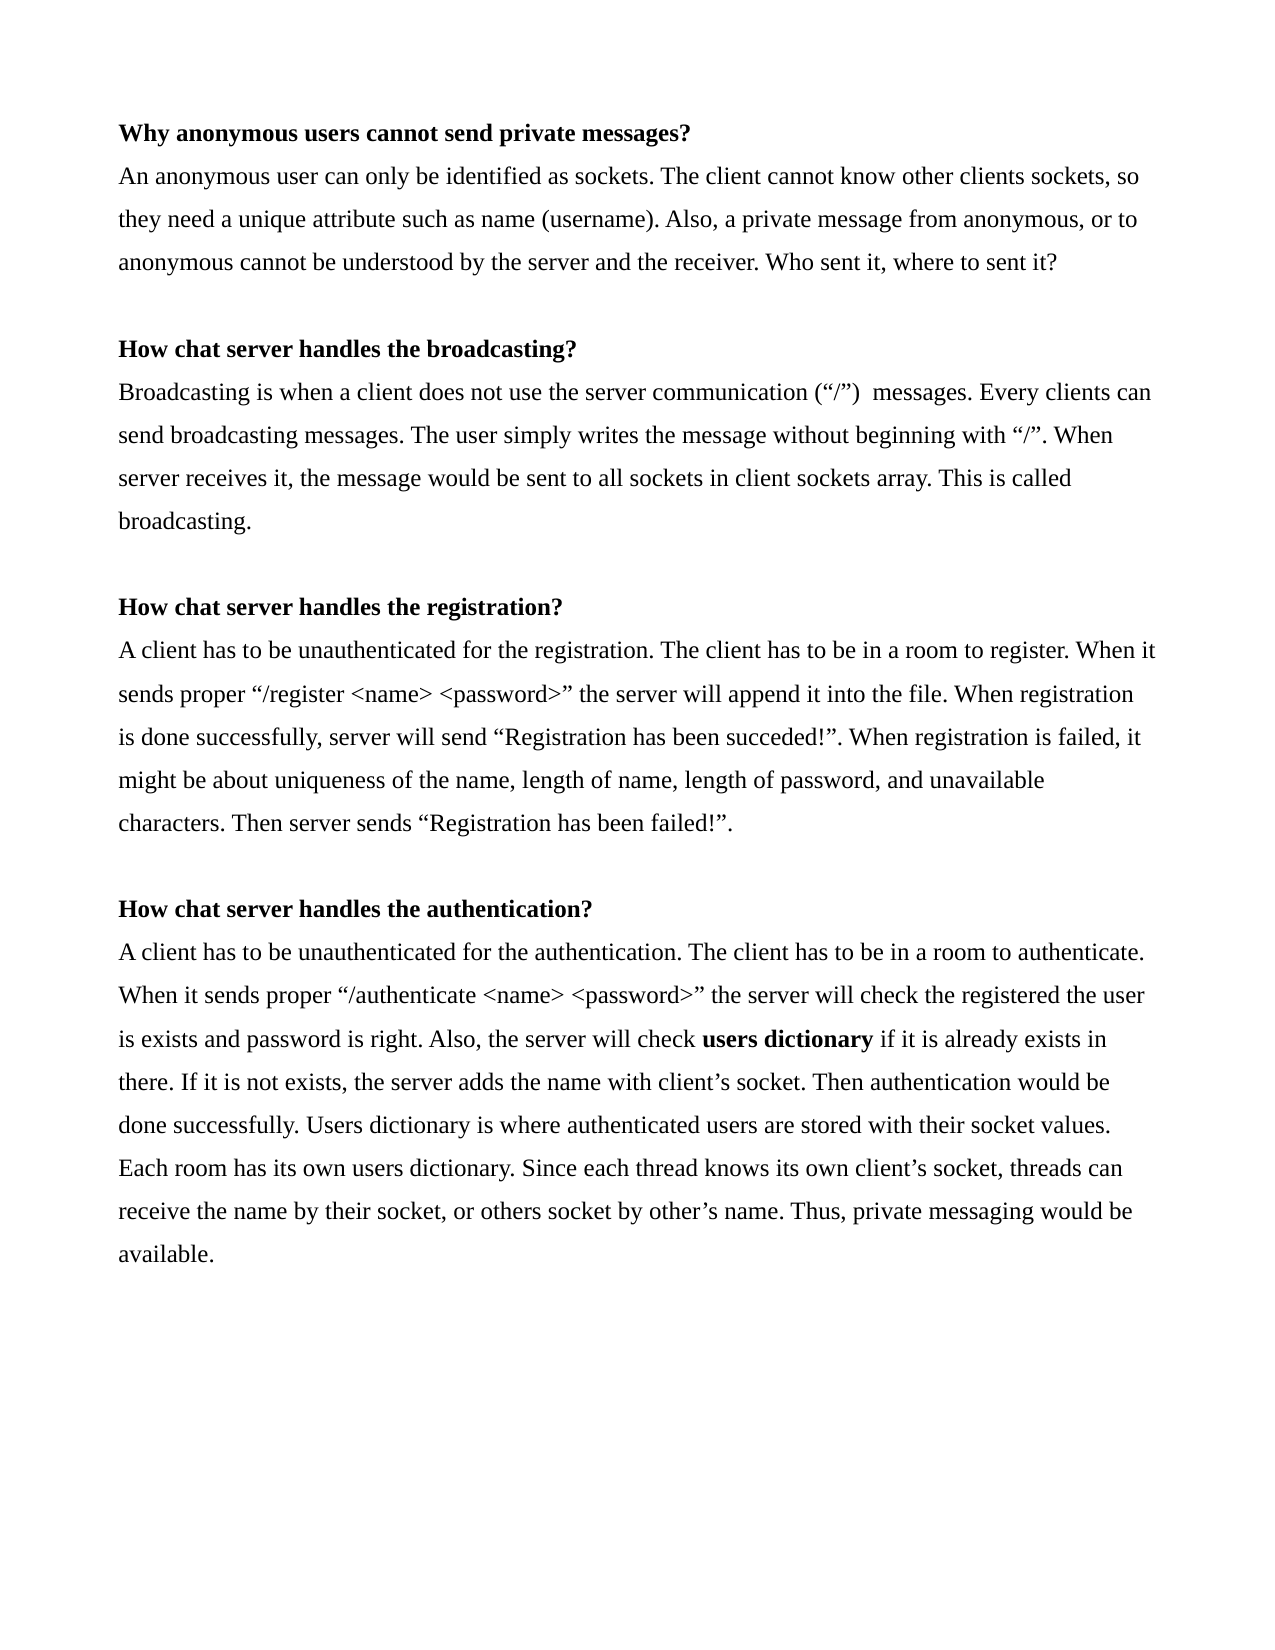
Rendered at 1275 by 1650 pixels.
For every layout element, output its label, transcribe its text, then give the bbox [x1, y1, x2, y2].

text A client has to be unauthenticated for the authentication. The client has to be in a room to authenticate. When it sends proper “/authenticate <name> <password>” the server will check the registered the user is exists and password is right. Also, the server will check users dictionary if it is already exists in there. If it is not exists, the server adds the name with client’s socket. Then authentication would be done successfully. Users dictionary is where authenticated users are stored with their socket values. Each room has its own users dictionary. Since each thread knows its own client’s socket, threads can receive the name by their socket, or others socket by other’s name. Thus, private messaging would be available. [118, 937, 1157, 1268]
text How chat server handles the authentication? [118, 894, 1157, 923]
text How chat server handles the registration? [118, 592, 1157, 621]
text Why anonymous users cannot send private messages? [118, 118, 1157, 147]
text Broadcasting is when a client does not use the server communication (“/”) messages. Every clients can send broadcasting messages. The user simply writes the message without beginning with “/”. When server receives it, the message would be sent to all sockets in client sockets array. This is called broadcasting. [118, 377, 1157, 535]
text An anonymous user can only be identified as sockets. The client cannot know other clients sockets, so they need a unique attribute such as name (username). Also, a private message from anonymous, or to anonymous cannot be understood by the server and the receiver. Who sent it, where to sent it? [118, 161, 1157, 276]
text A client has to be unauthenticated for the registration. The client has to be in a room to register. When it sends proper “/register <name> <password>” the server will append it into the file. When registration is done successfully, server will send “Registration has been succeded!”. When registration is failed, it might be about uniqueness of the name, length of name, length of password, and unavailable characters. Then server sends “Registration has been failed!”. [118, 636, 1157, 837]
text How chat server handles the broadcasting? [118, 334, 1157, 362]
